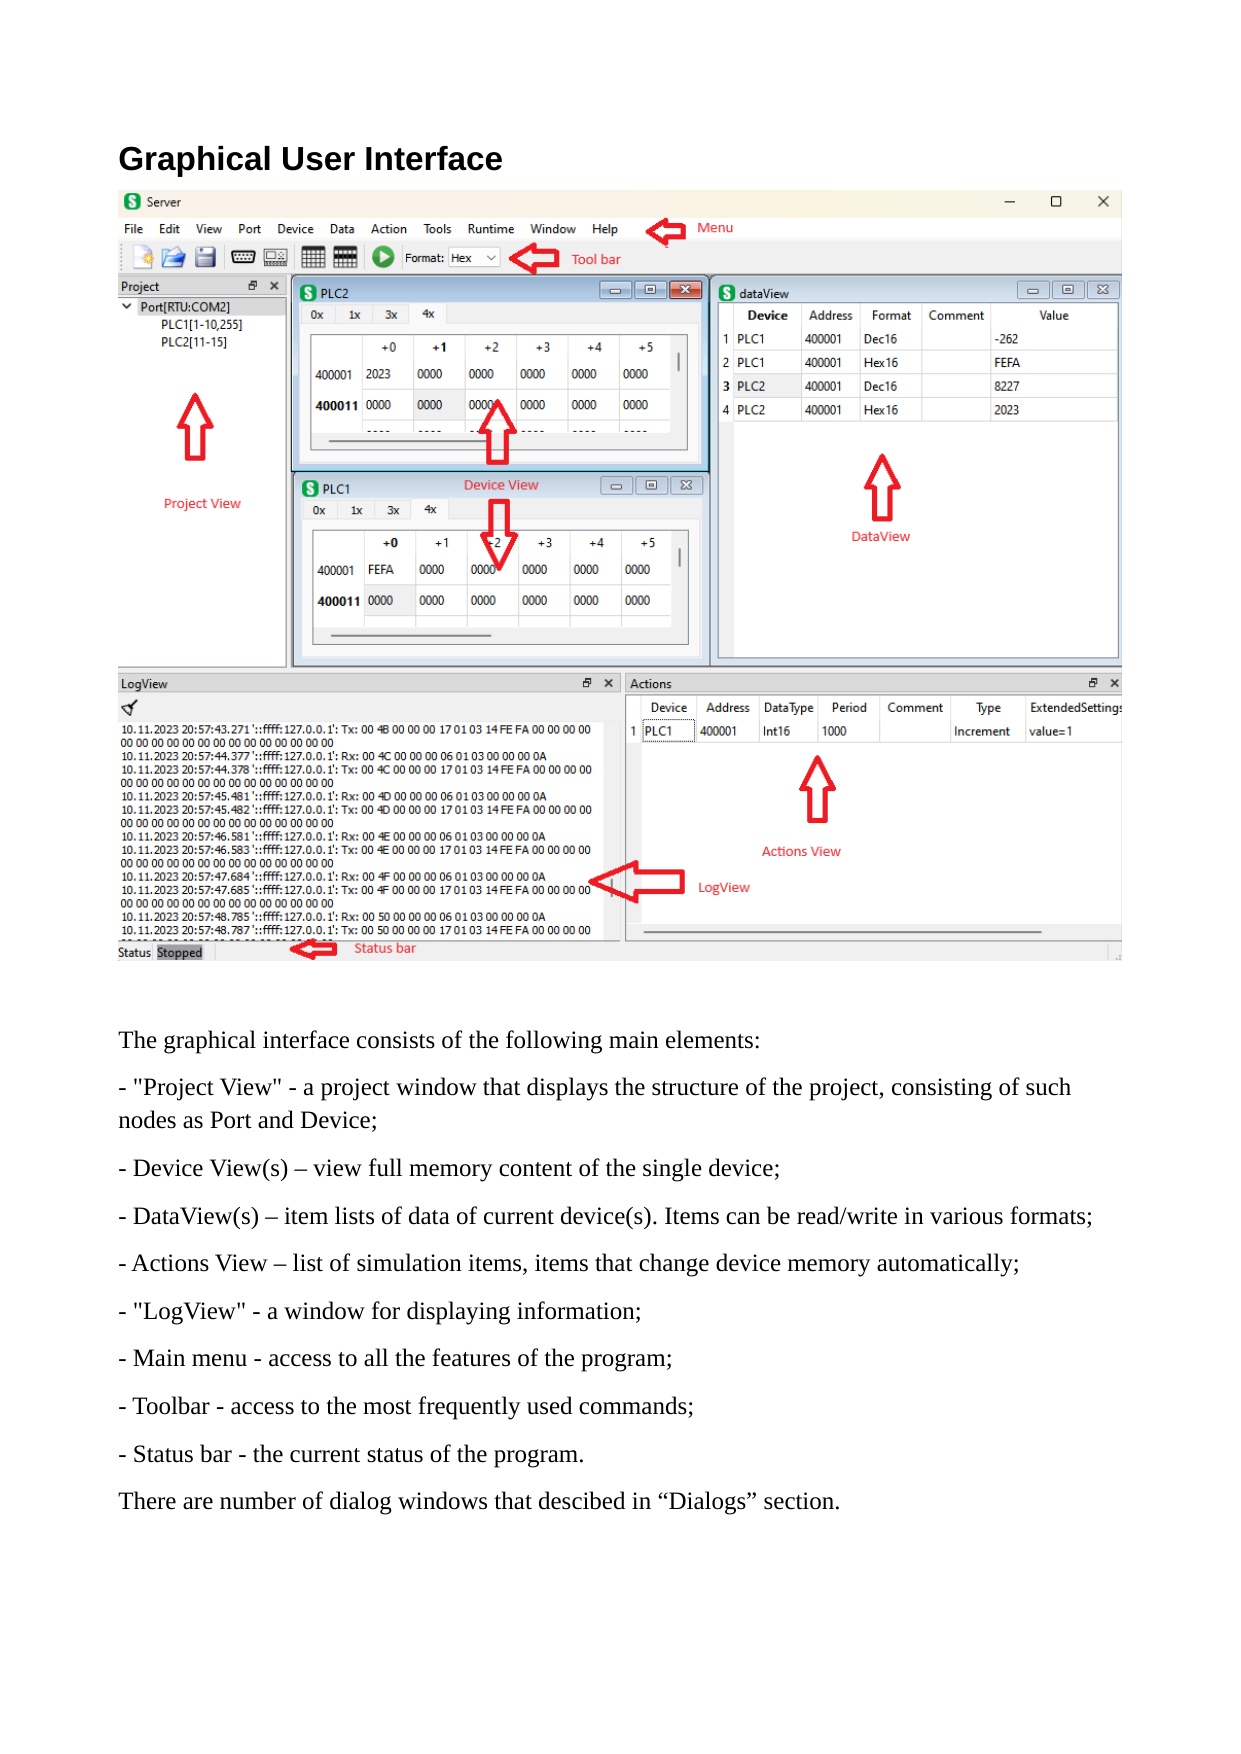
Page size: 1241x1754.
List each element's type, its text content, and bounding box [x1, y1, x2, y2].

text - Actions View – list of simulation items, items that change device memory automatically; [118, 1248, 1122, 1277]
text - DataView(s) – item lists of data of current device(s). Items can be read/write in various formats; [118, 1201, 1122, 1229]
text - Toolbar - access to the most frequently used commands; [118, 1391, 1122, 1420]
text The graphical interface consists of the following main elements: [118, 1025, 1122, 1054]
picture [118, 190, 1123, 961]
text - Device View(s) – view full memory content of the single device; [118, 1153, 1122, 1182]
text - Status bar - the current status of the program. [118, 1439, 1122, 1467]
text - Main menu - access to all the features of the program; [118, 1343, 1122, 1372]
subtitle Graphical User Interface [118, 139, 1122, 177]
text There are number of dialog windows that descibed in “Dialogs” section. [118, 1486, 1122, 1515]
text - "LogView" - a window for displaying information; [118, 1296, 1122, 1325]
text - "Project View" - a project window that displays the structure of the project, consisting of such nodes as Port and Device; [118, 1072, 1122, 1134]
